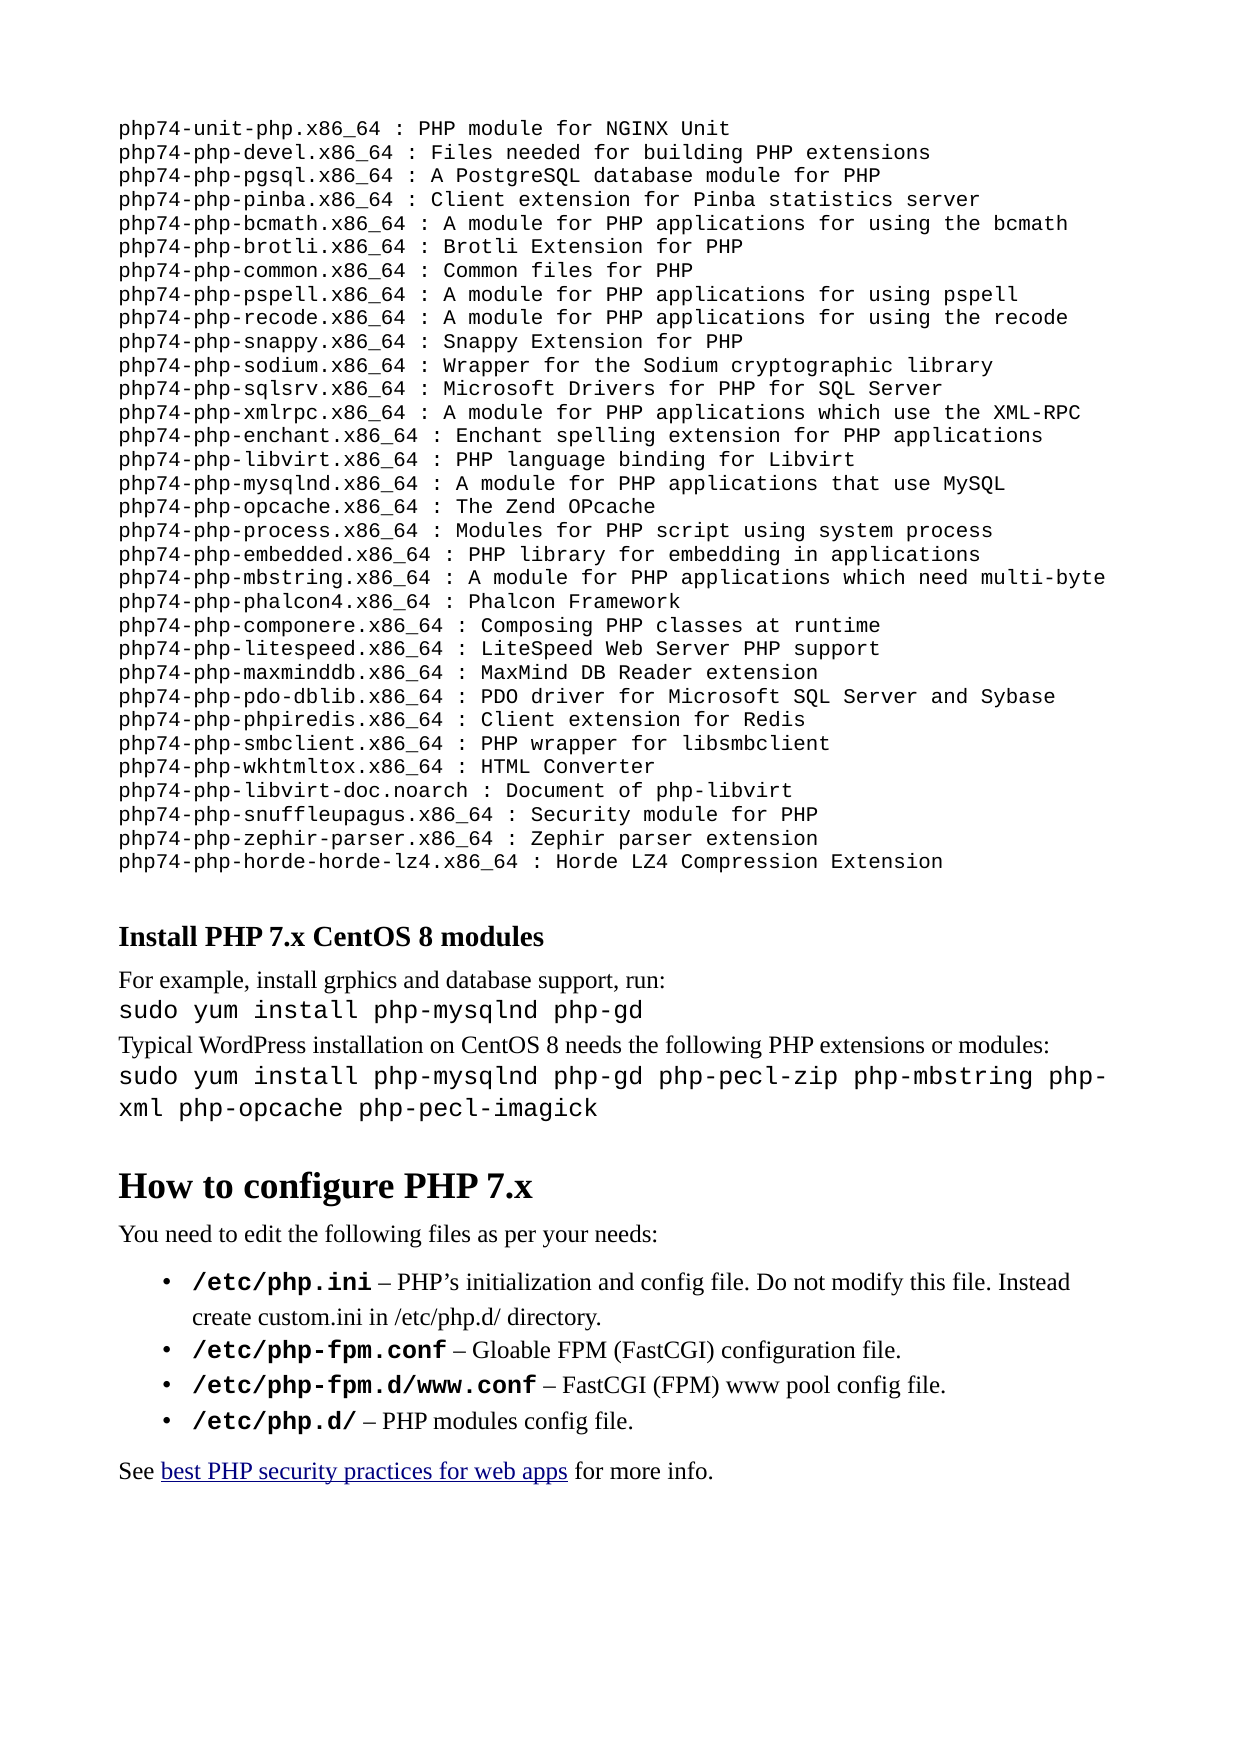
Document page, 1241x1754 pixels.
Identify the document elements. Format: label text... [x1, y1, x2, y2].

text php74-php-xmlrpc.x86_64 : A module for PHP applications which use the XML-RPC [118, 402, 1122, 426]
text php74-unit-php.x86_64 : PHP module for NGINX Unit [118, 118, 1122, 142]
text php74-php-litespeed.x86_64 : LiteSpeed Web Server PHP support [118, 638, 1122, 662]
text php74-php-process.x86_64 : Modules for PHP script using system process [118, 520, 1122, 544]
text php74-php-mbstring.x86_64 : A module for PHP applications which need multi-byte [118, 567, 1122, 591]
subtitle How to configure PHP 7.x [118, 1164, 1122, 1207]
text php74-php-zephir-parser.x86_64 : Zephir parser extension [118, 827, 1122, 851]
text php74-php-pinba.x86_64 : Client extension for Pinba statistics server [118, 189, 1122, 213]
text php74-php-phalcon4.x86_64 : Phalcon Framework [118, 591, 1122, 615]
text See best PHP security practices for web apps for more info. [118, 1456, 1122, 1485]
text php74-php-devel.x86_64 : Files needed for building PHP extensions [118, 142, 1122, 165]
text php74-php-pgsql.x86_64 : A PostgreSQL database module for PHP [118, 165, 1122, 189]
text php74-php-snappy.x86_64 : Snappy Extension for PHP [118, 331, 1122, 354]
text php74-php-opcache.x86_64 : The Zend OPcache [118, 496, 1122, 520]
text php74-php-pspell.x86_64 : A module for PHP applications for using pspell [118, 284, 1122, 307]
text php74-php-libvirt.x86_64 : PHP language binding for Libvirt [118, 449, 1122, 473]
list /etc/php.d/ – PHP modules config file. [162, 1406, 1122, 1437]
text php74-php-componere.x86_64 : Composing PHP classes at runtime [118, 615, 1122, 638]
text php74-php-pdo-dblib.x86_64 : PDO driver for Microsoft SQL Server and Sybase [118, 686, 1122, 709]
text php74-php-maxminddb.x86_64 : MaxMind DB Reader extension [118, 662, 1122, 686]
text php74-php-brotli.x86_64 : Brotli Extension for PHP [118, 236, 1122, 260]
text You need to edit the following files as per your needs: [118, 1219, 1122, 1248]
text php74-php-sodium.x86_64 : Wrapper for the Sodium cryptographic library [118, 354, 1122, 378]
text php74-php-common.x86_64 : Common files for PHP [118, 260, 1122, 284]
text php74-php-libvirt-doc.noarch : Document of php-libvirt [118, 780, 1122, 804]
text php74-php-snuffleupagus.x86_64 : Security module for PHP [118, 804, 1122, 827]
text php74-php-embedded.x86_64 : PHP library for embedding in applications [118, 544, 1122, 567]
list /etc/php.ini – PHP’s initialization and config file. Do not modify this file. Instead create custom.ini in /etc/php.d/ directory. [162, 1267, 1122, 1331]
text For example, install grphics and database support, run: sudo yum install php-mysqlnd php-gd Typical WordPress installation on CentOS 8 needs the following PHP extensions or modules: sudo yum install php-mysqlnd php-gd php-pecl-zip php-mbstring php-xml php-opcache php-pecl-imagick [118, 965, 1122, 1124]
text php74-php-smbclient.x86_64 : PHP wrapper for libsmbclient [118, 733, 1122, 757]
text php74-php-mysqlnd.x86_64 : A module for PHP applications that use MySQL [118, 473, 1122, 496]
text php74-php-wkhtmltox.x86_64 : HTML Converter [118, 757, 1122, 780]
text php74-php-recode.x86_64 : A module for PHP applications for using the recode [118, 307, 1122, 331]
list /etc/php-fpm.conf – Gloable FPM (FastCGI) configuration file. [162, 1335, 1122, 1366]
text php74-php-bcmath.x86_64 : A module for PHP applications for using the bcmath [118, 213, 1122, 236]
subtitle Install PHP 7.x CentOS 8 modules [118, 919, 1122, 952]
text php74-php-phpiredis.x86_64 : Client extension for Redis [118, 709, 1122, 733]
list /etc/php-fpm.d/www.conf – FastCGI (FPM) www pool config file. [162, 1371, 1122, 1401]
text php74-php-enchant.x86_64 : Enchant spelling extension for PHP applications [118, 426, 1122, 449]
text php74-php-horde-horde-lz4.x86_64 : Horde LZ4 Compression Extension [118, 851, 1122, 875]
text php74-php-sqlsrv.x86_64 : Microsoft Drivers for PHP for SQL Server [118, 378, 1122, 402]
